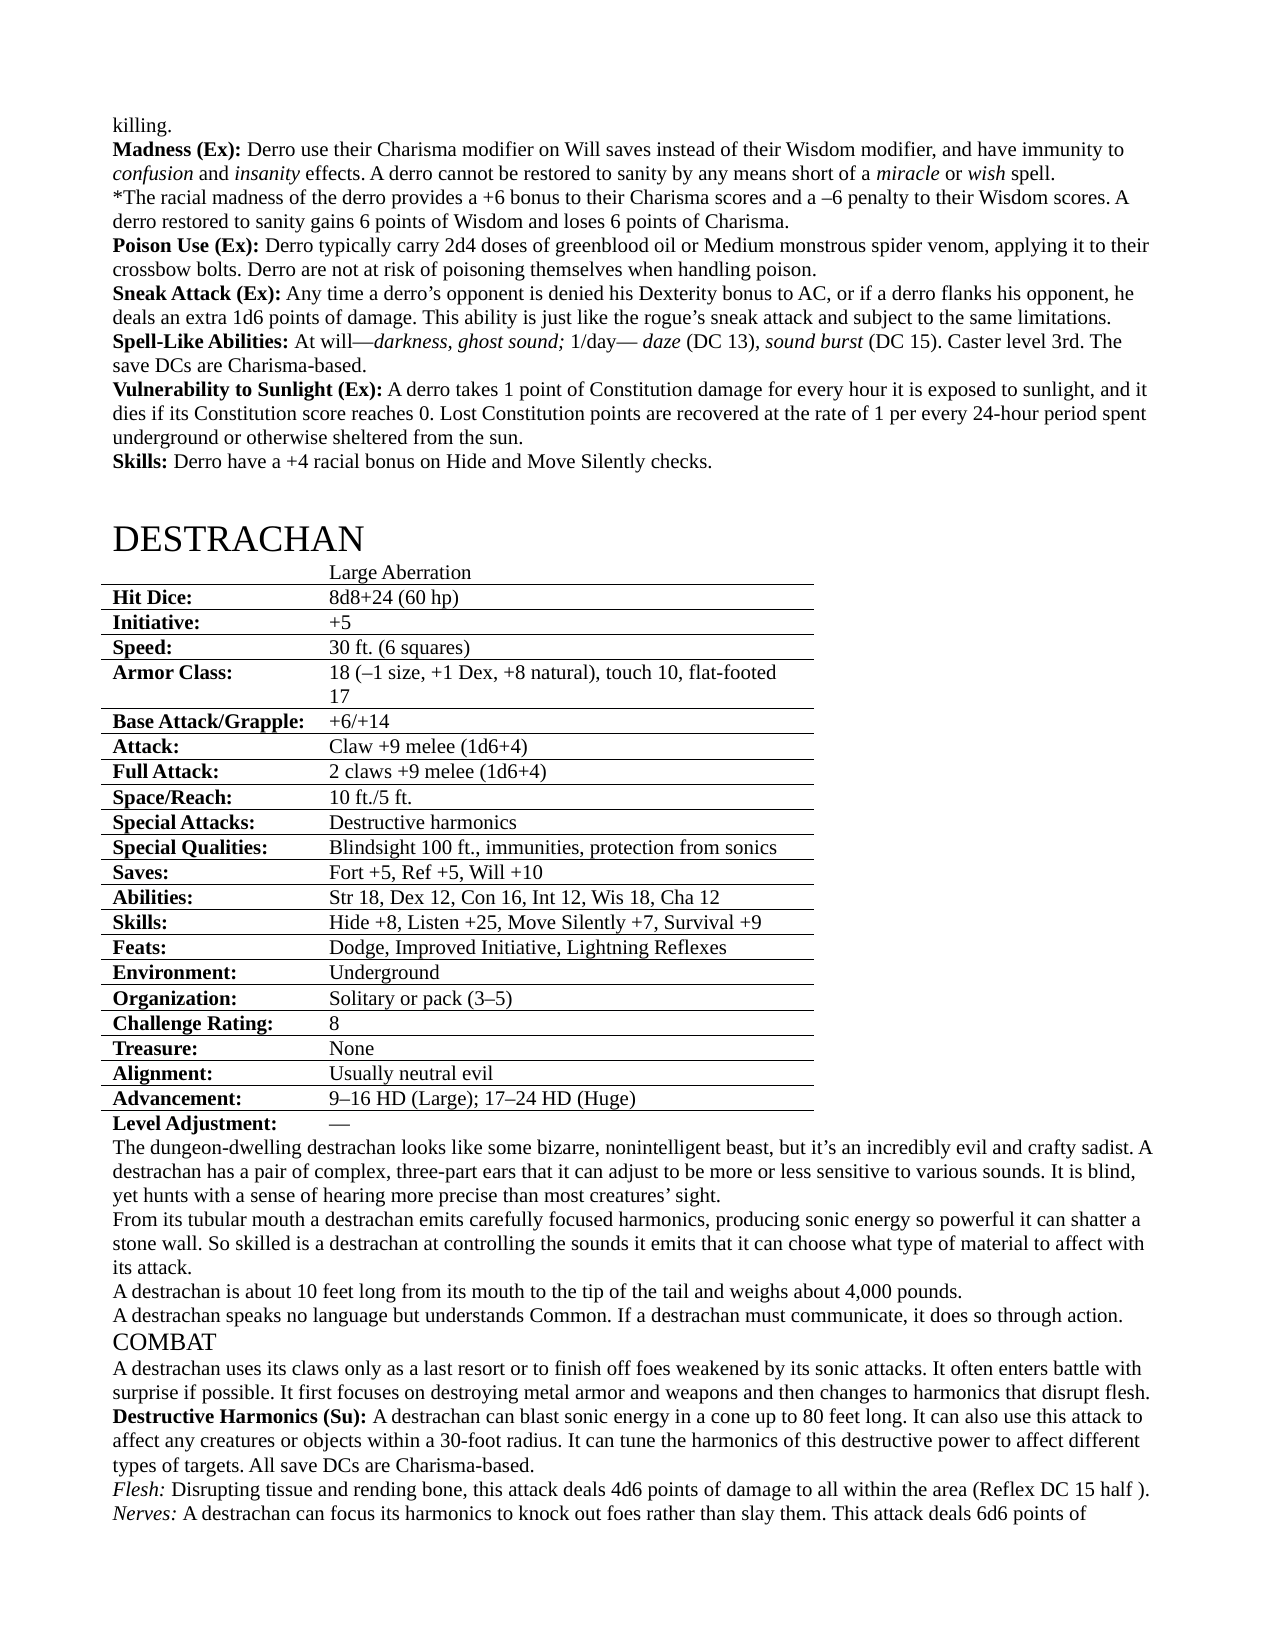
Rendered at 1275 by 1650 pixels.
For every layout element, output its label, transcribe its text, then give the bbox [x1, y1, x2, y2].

table_cell Armor Class: [101, 660, 318, 708]
table_cell Hide +8, Listen +25, Move Silently +7, Survival +9 [318, 910, 814, 934]
table_cell Special Qualities: [101, 835, 318, 859]
table_cell Special Attacks: [101, 810, 318, 834]
table_cell Claw +9 melee (1d6+4) [318, 734, 814, 758]
text Madness (Ex): Derro use their Charisma modifier on Will saves instead of their Wisdom modifier, and have immunity to confusion and insanity effects. A derro cannot be restored to sanity by any means short of a miracle or wish spell. [112, 137, 1162, 185]
table_cell Space/Reach: [101, 785, 318, 809]
text A destrachan is about 10 feet long from its mouth to the tip of the tail and weighs about 4,000 pounds. [112, 1279, 1162, 1303]
table_cell Hit Dice: [101, 585, 318, 609]
table_cell Feats: [101, 935, 318, 959]
text killing. [112, 112, 1162, 137]
table_cell Advancement: [101, 1086, 318, 1110]
text Sneak Attack (Ex): Any time a derro’s opponent is denied his Dexterity bonus to AC, or if a derro flanks his opponent, he deals an extra 1d6 points of damage. This ability is just like the rogue’s sneak attack and subject to the same limitations. [112, 281, 1162, 329]
table_cell +6/+14 [318, 709, 814, 733]
table_cell Saves: [101, 860, 318, 884]
table_cell Solitary or pack (3–5) [318, 985, 814, 1009]
table_cell Initiative: [101, 610, 318, 634]
text A destrachan speaks no language but understands Common. If a destrachan must communicate, it does so through action. [112, 1303, 1162, 1327]
text Vulnerability to Sunlight (Ex): A derro takes 1 point of Constitution damage for every hour it is exposed to sunlight, and it dies if its Constitution score reaches 0. Lost Constitution points are recovered at the rate of 1 per every 24-hour period spent underground or otherwise sheltered from the sun. [112, 377, 1162, 449]
table_cell Alignment: [101, 1061, 318, 1085]
table_cell Attack: [101, 734, 318, 758]
table_cell Dodge, Improved Initiative, Lightning Reflexes [318, 935, 814, 959]
table_cell Underground [318, 960, 814, 984]
table_cell — [318, 1111, 814, 1135]
table_cell Skills: [101, 910, 318, 934]
text Spell-Like Abilities: At will—darkness, ghost sound; 1/day— daze (DC 13), sound burst (DC 15). Caster level 3rd. The save DCs are Charisma-based. [112, 329, 1162, 377]
table_cell Treasure: [101, 1036, 318, 1060]
table_cell 8d8+24 (60 hp) [318, 585, 814, 609]
table_cell Base Attack/Grapple: [101, 709, 318, 733]
table_cell Speed: [101, 635, 318, 659]
table_cell 18 (–1 size, +1 Dex, +8 natural), touch 10, flat-footed 17 [318, 660, 814, 708]
table_cell None [318, 1036, 814, 1060]
table_cell Organization: [101, 985, 318, 1009]
text The dungeon-dwelling destrachan looks like some bizarre, nonintelligent beast, but it’s an incredibly evil and crafty sadist. A destrachan has a pair of complex, three-part ears that it can adjust to be more or less sensitive to various sounds. It is blind, yet hunts with a sense of hearing more precise than most creatures’ sight. [112, 1135, 1162, 1207]
table_header [101, 560, 318, 584]
table_cell Challenge Rating: [101, 1011, 318, 1034]
text COMBAT [112, 1327, 1162, 1356]
table_cell 2 claws +9 melee (1d6+4) [318, 760, 814, 783]
table_cell Level Adjustment: [101, 1111, 318, 1135]
table_cell Str 18, Dex 12, Con 16, Int 12, Wis 18, Cha 12 [318, 885, 814, 909]
text From its tubular mouth a destrachan emits carefully focused harmonics, producing sonic energy so powerful it can shatter a stone wall. So skilled is a destrachan at controlling the sounds it emits that it can choose what type of material to affect with its attack. [112, 1207, 1162, 1279]
text Skills: Derro have a +4 racial bonus on Hide and Move Silently checks. [112, 449, 1162, 473]
text *The racial madness of the derro provides a +6 bonus to their Charisma scores and a –6 penalty to their Wisdom scores. A derro restored to sanity gains 6 points of Wisdom and loses 6 points of Charisma. [112, 185, 1162, 233]
table_cell 9–16 HD (Large); 17–24 HD (Huge) [318, 1086, 814, 1110]
table_cell Blindsight 100 ft., immunities, protection from sonics [318, 835, 814, 859]
table_cell 10 ft./5 ft. [318, 785, 814, 809]
table_cell Fort +5, Ref +5, Will +10 [318, 860, 814, 884]
table_cell 8 [318, 1011, 814, 1034]
text Nerves: A destrachan can focus its harmonics to knock out foes rather than slay them. This attack deals 6d6 points of [112, 1501, 1162, 1525]
table_cell Full Attack: [101, 760, 318, 783]
text DESTRACHAN [112, 517, 1162, 560]
text Flesh: Disrupting tissue and rending bone, this attack deals 4d6 points of damage to all within the area (Reflex DC 15 half ). [112, 1477, 1162, 1501]
table_cell Environment: [101, 960, 318, 984]
text Poison Use (Ex): Derro typically carry 2d4 doses of greenblood oil or Medium monstrous spider venom, applying it to their crossbow bolts. Derro are not at risk of poisoning themselves when handling poison. [112, 233, 1162, 281]
table_cell Usually neutral evil [318, 1061, 814, 1085]
table_cell +5 [318, 610, 814, 634]
table_cell Destructive harmonics [318, 810, 814, 834]
table_cell Abilities: [101, 885, 318, 909]
text A destrachan uses its claws only as a last resort or to finish off foes weakened by its sonic attacks. It often enters battle with surprise if possible. It first focuses on destroying metal armor and weapons and then changes to harmonics that disrupt flesh. [112, 1356, 1162, 1404]
table_header Large Aberration [318, 560, 814, 584]
text Destructive Harmonics (Su): A destrachan can blast sonic energy in a cone up to 80 feet long. It can also use this attack to affect any creatures or objects within a 30-foot radius. It can tune the harmonics of this destructive power to affect different types of targets. All save DCs are Charisma-based. [112, 1404, 1162, 1477]
table_cell 30 ft. (6 squares) [318, 635, 814, 659]
